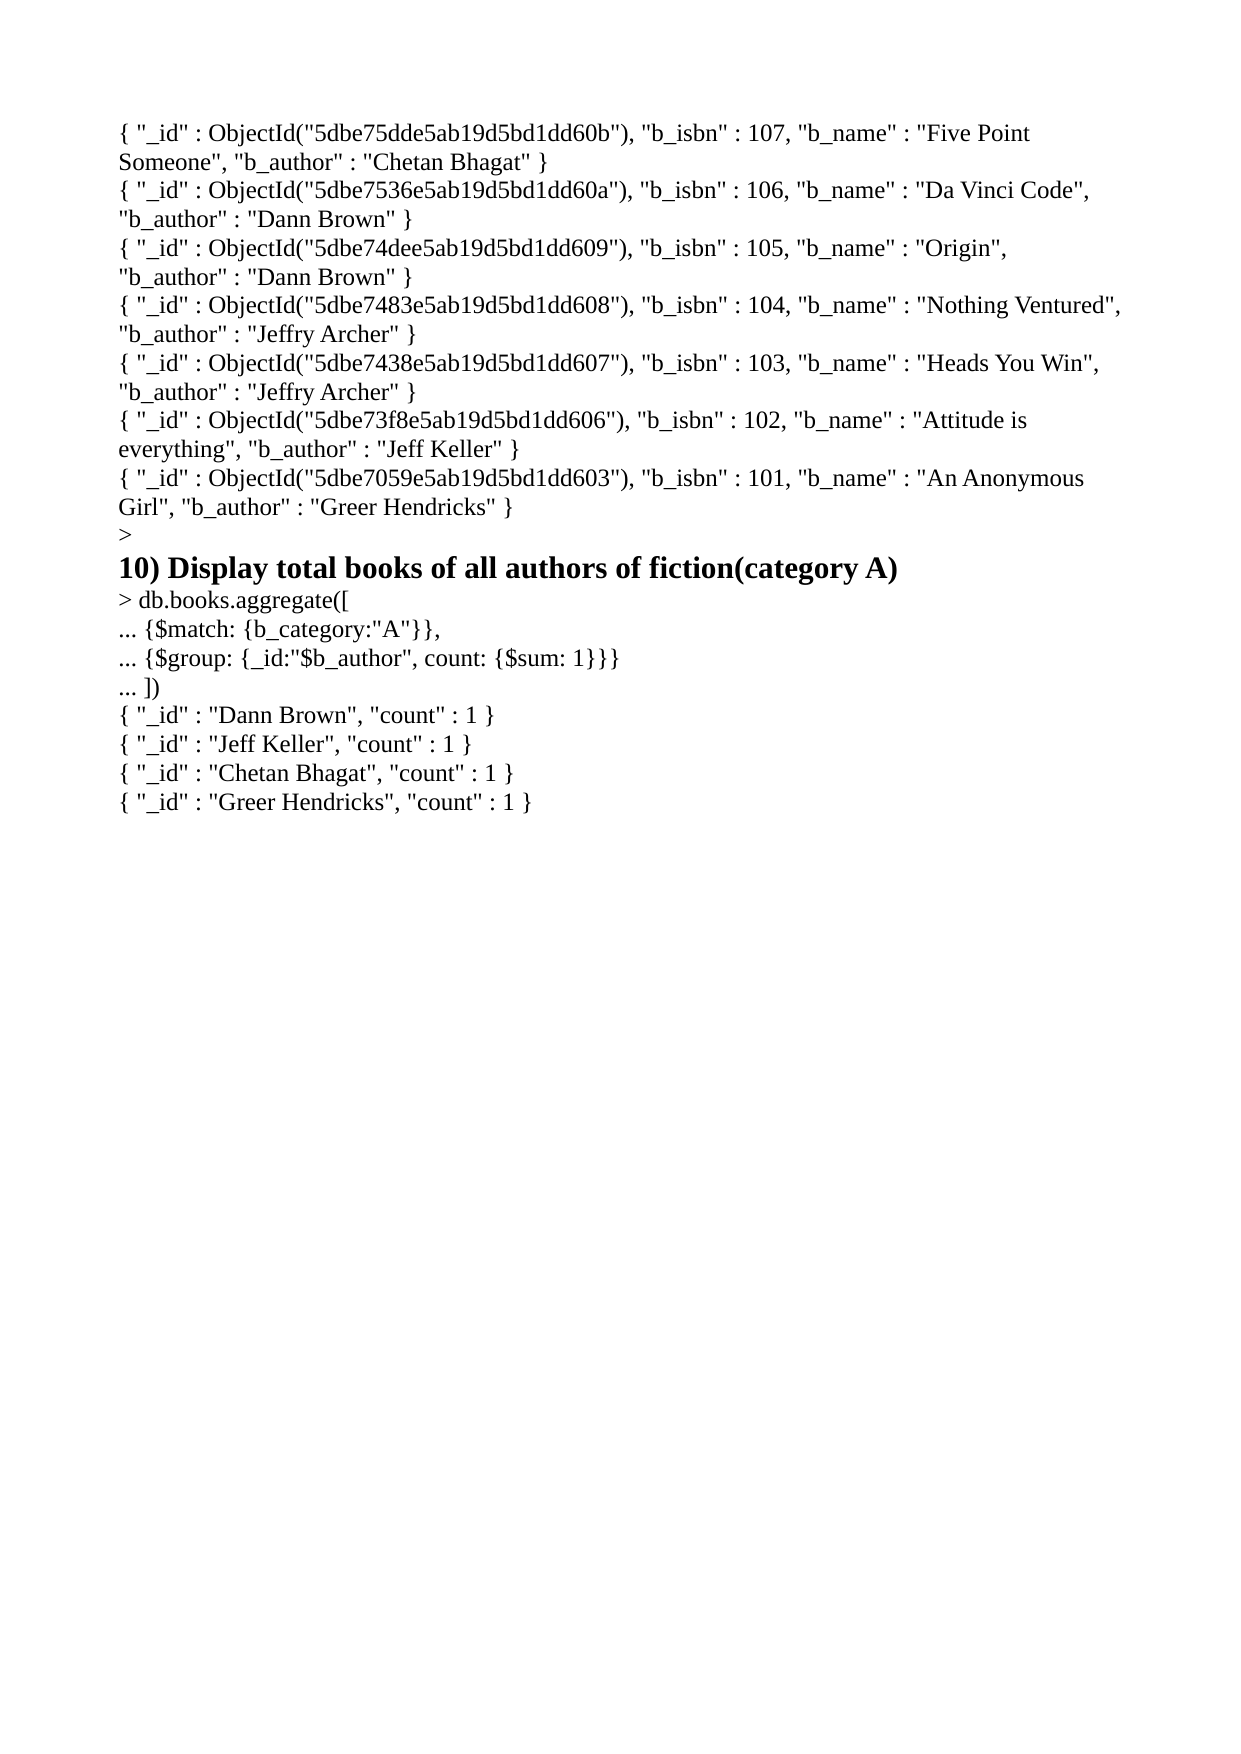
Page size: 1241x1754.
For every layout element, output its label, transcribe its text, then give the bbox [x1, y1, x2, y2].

text { "_id" : ObjectId("5dbe74dee5ab19d5bd1dd609"), "b_isbn" : 105, "b_name" : "Origin", "b_author" : "Dann Brown" } [118, 233, 1122, 291]
text { "_id" : ObjectId("5dbe75dde5ab19d5bd1dd60b"), "b_isbn" : 107, "b_name" : "Five Point Someone", "b_author" : "Chetan Bhagat" } [118, 118, 1122, 176]
text { "_id" : "Dann Brown", "count" : 1 } [118, 700, 1122, 729]
text { "_id" : ObjectId("5dbe7483e5ab19d5bd1dd608"), "b_isbn" : 104, "b_name" : "Nothing Ventured", "b_author" : "Jeffry Archer" } [118, 291, 1122, 348]
text 10) Display total books of all authors of fiction(category A) [118, 549, 1122, 585]
text > db.books.aggregate([ [118, 585, 1122, 614]
text ... {$match: {b_category:"A"}}, [118, 614, 1122, 643]
text { "_id" : ObjectId("5dbe7059e5ab19d5bd1dd603"), "b_isbn" : 101, "b_name" : "An Anonymous Girl", "b_author" : "Greer Hendricks" } [118, 463, 1122, 521]
text { "_id" : "Greer Hendricks", "count" : 1 } [118, 787, 1122, 815]
text ... {$group: {_id:"$b_author", count: {$sum: 1}}} [118, 643, 1122, 672]
text { "_id" : "Jeff Keller", "count" : 1 } [118, 729, 1122, 758]
text { "_id" : ObjectId("5dbe7536e5ab19d5bd1dd60a"), "b_isbn" : 106, "b_name" : "Da Vinci Code", "b_author" : "Dann Brown" } [118, 176, 1122, 233]
text ... ]) [118, 672, 1122, 700]
text { "_id" : "Chetan Bhagat", "count" : 1 } [118, 758, 1122, 787]
text { "_id" : ObjectId("5dbe7438e5ab19d5bd1dd607"), "b_isbn" : 103, "b_name" : "Heads You Win", "b_author" : "Jeffry Archer" } [118, 348, 1122, 406]
text > [118, 521, 1122, 549]
text { "_id" : ObjectId("5dbe73f8e5ab19d5bd1dd606"), "b_isbn" : 102, "b_name" : "Attitude is everything", "b_author" : "Jeff Keller" } [118, 406, 1122, 463]
